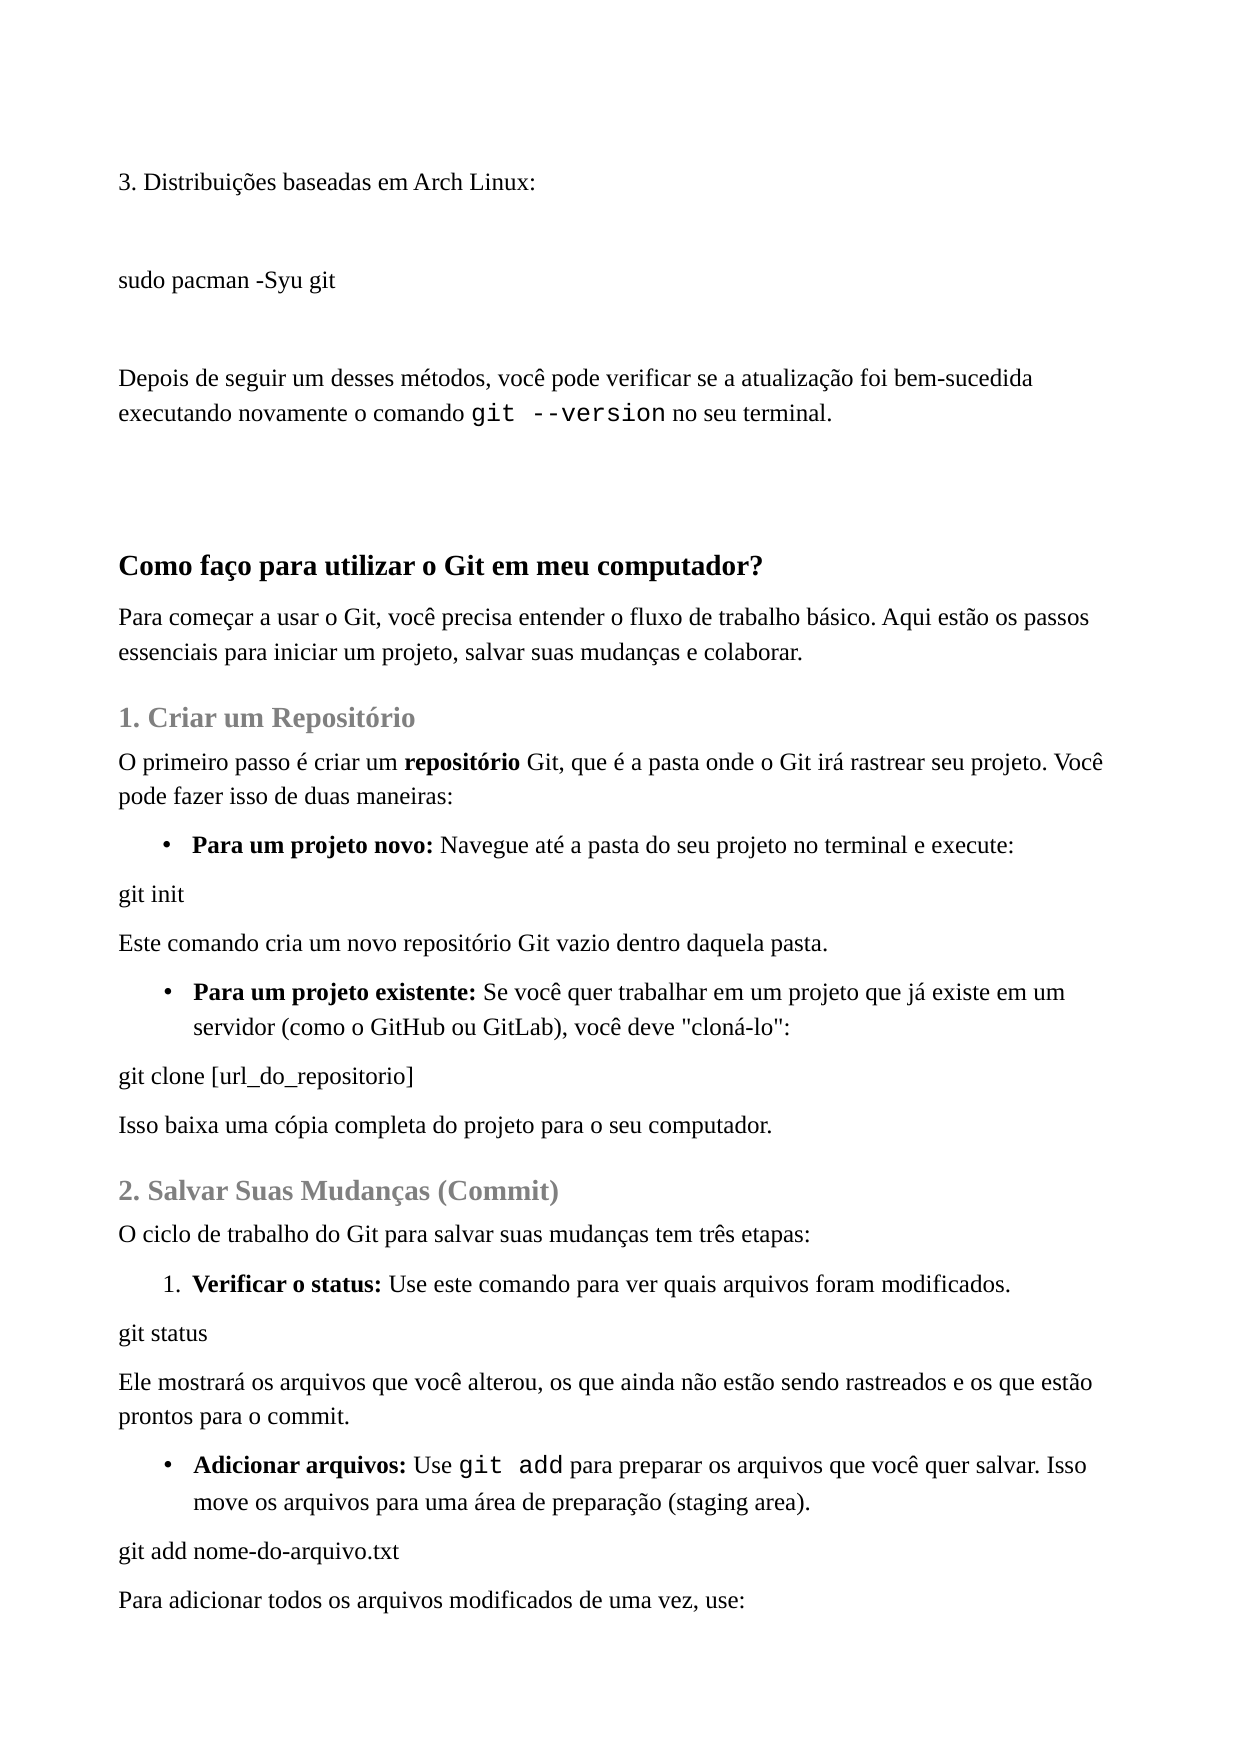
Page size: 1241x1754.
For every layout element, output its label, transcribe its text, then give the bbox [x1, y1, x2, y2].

text Ele mostrará os arquivos que você alterou, os que ainda não estão sendo rastreados e os que estão prontos para o commit. [118, 1367, 1122, 1430]
list Adicionar arquivos: Use git add para preparar os arquivos que você quer salvar. Isso move os arquivos para uma área de preparação (staging area). [164, 1450, 1122, 1516]
text Este comando cria um novo repositório Git vazio dentro daquela pasta. [118, 928, 1122, 957]
list Verificar o status: Use este comando para ver quais arquivos foram modificados. [162, 1269, 1122, 1297]
text sudo pacman -Syu git [118, 265, 1122, 294]
text 3. Distribuições baseadas em Arch Linux: [118, 167, 1122, 196]
text git status [118, 1318, 1122, 1346]
list Para um projeto existente: Se você quer trabalhar em um projeto que já existe em um servidor (como o GitHub ou GitLab), você deve "cloná-lo": [164, 977, 1122, 1041]
text O ciclo de trabalho do Git para salvar suas mudanças tem três etapas: [118, 1219, 1122, 1248]
text Isso baixa uma cópia completa do projeto para o seu computador. [118, 1110, 1122, 1139]
text git clone [url_do_repositorio] [118, 1061, 1122, 1089]
text Para adicionar todos os arquivos modificados de uma vez, use: [118, 1585, 1122, 1614]
list Para um projeto novo: Navegue até a pasta do seu projeto no terminal e execute: [162, 830, 1122, 859]
text git add nome-do-arquivo.txt [118, 1536, 1122, 1565]
text Depois de seguir um desses métodos, você pode verificar se a atualização foi bem-sucedida executando novamente o comando git --version no seu terminal. [118, 363, 1122, 429]
subtitle 2. Salvar Suas Mudanças (Commit) [118, 1173, 1122, 1207]
text O primeiro passo é criar um repositório Git, que é a pasta onde o Git irá rastrear seu projeto. Você pode fazer isso de duas maneiras: [118, 747, 1122, 810]
text Como faço para utilizar o Git em meu computador? [118, 548, 1122, 581]
text git init [118, 879, 1122, 908]
text Para começar a usar o Git, você precisa entender o fluxo de trabalho básico. Aqui estão os passos essenciais para iniciar um projeto, salvar suas mudanças e colaborar. [118, 602, 1122, 666]
subtitle 1. Criar um Repositório [118, 701, 1122, 734]
